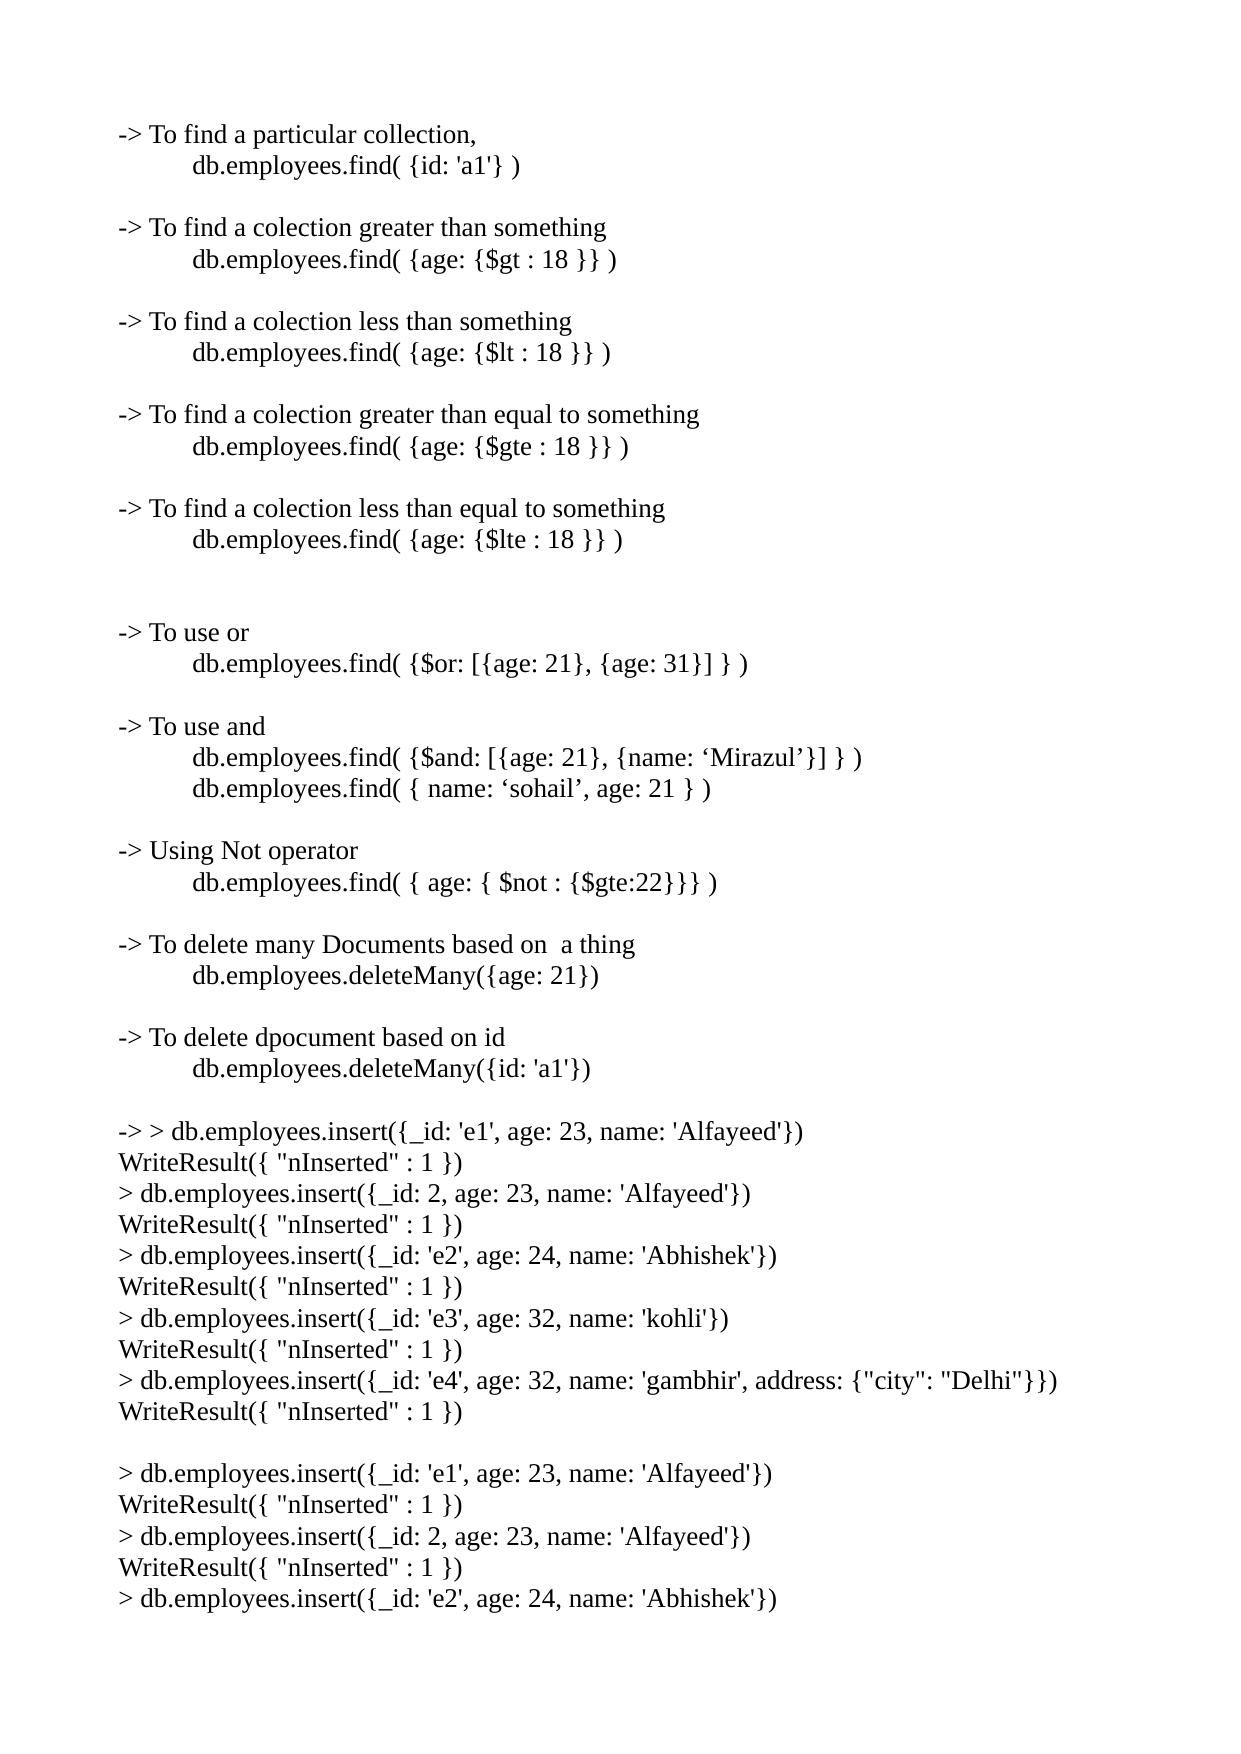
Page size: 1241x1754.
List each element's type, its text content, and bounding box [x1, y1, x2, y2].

text > db.employees.insert({_id: 'e3', age: 32, name: 'kohli'}) [118, 1302, 1122, 1333]
text > db.employees.insert({_id: 'e4', age: 32, name: 'gambhir', address: {"city": "Delhi"}}) [118, 1364, 1122, 1395]
text db.employees.find( {$and: [{age: 21}, {name: ‘Mirazul’}] } ) [118, 741, 1122, 772]
text > db.employees.insert({_id: 2, age: 23, name: 'Alfayeed'}) [118, 1177, 1122, 1208]
text db.employees.find( { name: ‘sohail’, age: 21 } ) [118, 772, 1122, 803]
text db.employees.find( {$or: [{age: 21}, {age: 31}] } ) [118, 648, 1122, 679]
text WriteResult({ "nInserted" : 1 }) [118, 1271, 1122, 1302]
text db.employees.find( {age: {$gt : 18 }} ) [118, 243, 1122, 274]
text db.employees.deleteMany({age: 21}) [118, 959, 1122, 990]
text WriteResult({ "nInserted" : 1 }) [118, 1208, 1122, 1239]
text WriteResult({ "nInserted" : 1 }) [118, 1146, 1122, 1177]
text db.employees.find( {age: {$gte : 18 }} ) [118, 429, 1122, 461]
text -> To find a colection less than equal to something [118, 492, 1122, 523]
text WriteResult({ "nInserted" : 1 }) [118, 1488, 1122, 1520]
text -> > db.employees.insert({_id: 'e1', age: 23, name: 'Alfayeed'}) [118, 1115, 1122, 1146]
text WriteResult({ "nInserted" : 1 }) [118, 1395, 1122, 1426]
text -> To find a colection greater than equal to something [118, 398, 1122, 429]
text db.employees.find( {age: {$lt : 18 }} ) [118, 336, 1122, 367]
text -> To find a colection greater than something [118, 212, 1122, 243]
text db.employees.find( {age: {$lte : 18 }} ) [118, 523, 1122, 554]
text db.employees.deleteMany({id: 'a1'}) [118, 1052, 1122, 1084]
text > db.employees.insert({_id: 'e2', age: 24, name: 'Abhishek'}) [118, 1582, 1122, 1613]
text db.employees.find( { age: { $not : {$gte:22}}} ) [118, 866, 1122, 897]
text > db.employees.insert({_id: 'e2', age: 24, name: 'Abhishek'}) [118, 1239, 1122, 1271]
text WriteResult({ "nInserted" : 1 }) [118, 1333, 1122, 1364]
text -> Using Not operator [118, 834, 1122, 866]
text -> To find a particular collection, [118, 118, 1122, 149]
text WriteResult({ "nInserted" : 1 }) [118, 1551, 1122, 1582]
text > db.employees.insert({_id: 'e1', age: 23, name: 'Alfayeed'}) [118, 1457, 1122, 1488]
text > db.employees.insert({_id: 2, age: 23, name: 'Alfayeed'}) [118, 1520, 1122, 1551]
text -> To find a colection less than something [118, 305, 1122, 336]
text -> To use and [118, 710, 1122, 741]
text -> To delete dpocument based on id [118, 1021, 1122, 1052]
text -> To delete many Documents based on a thing [118, 928, 1122, 959]
text db.employees.find( {id: 'a1'} ) [118, 149, 1122, 180]
text -> To use or [118, 616, 1122, 648]
